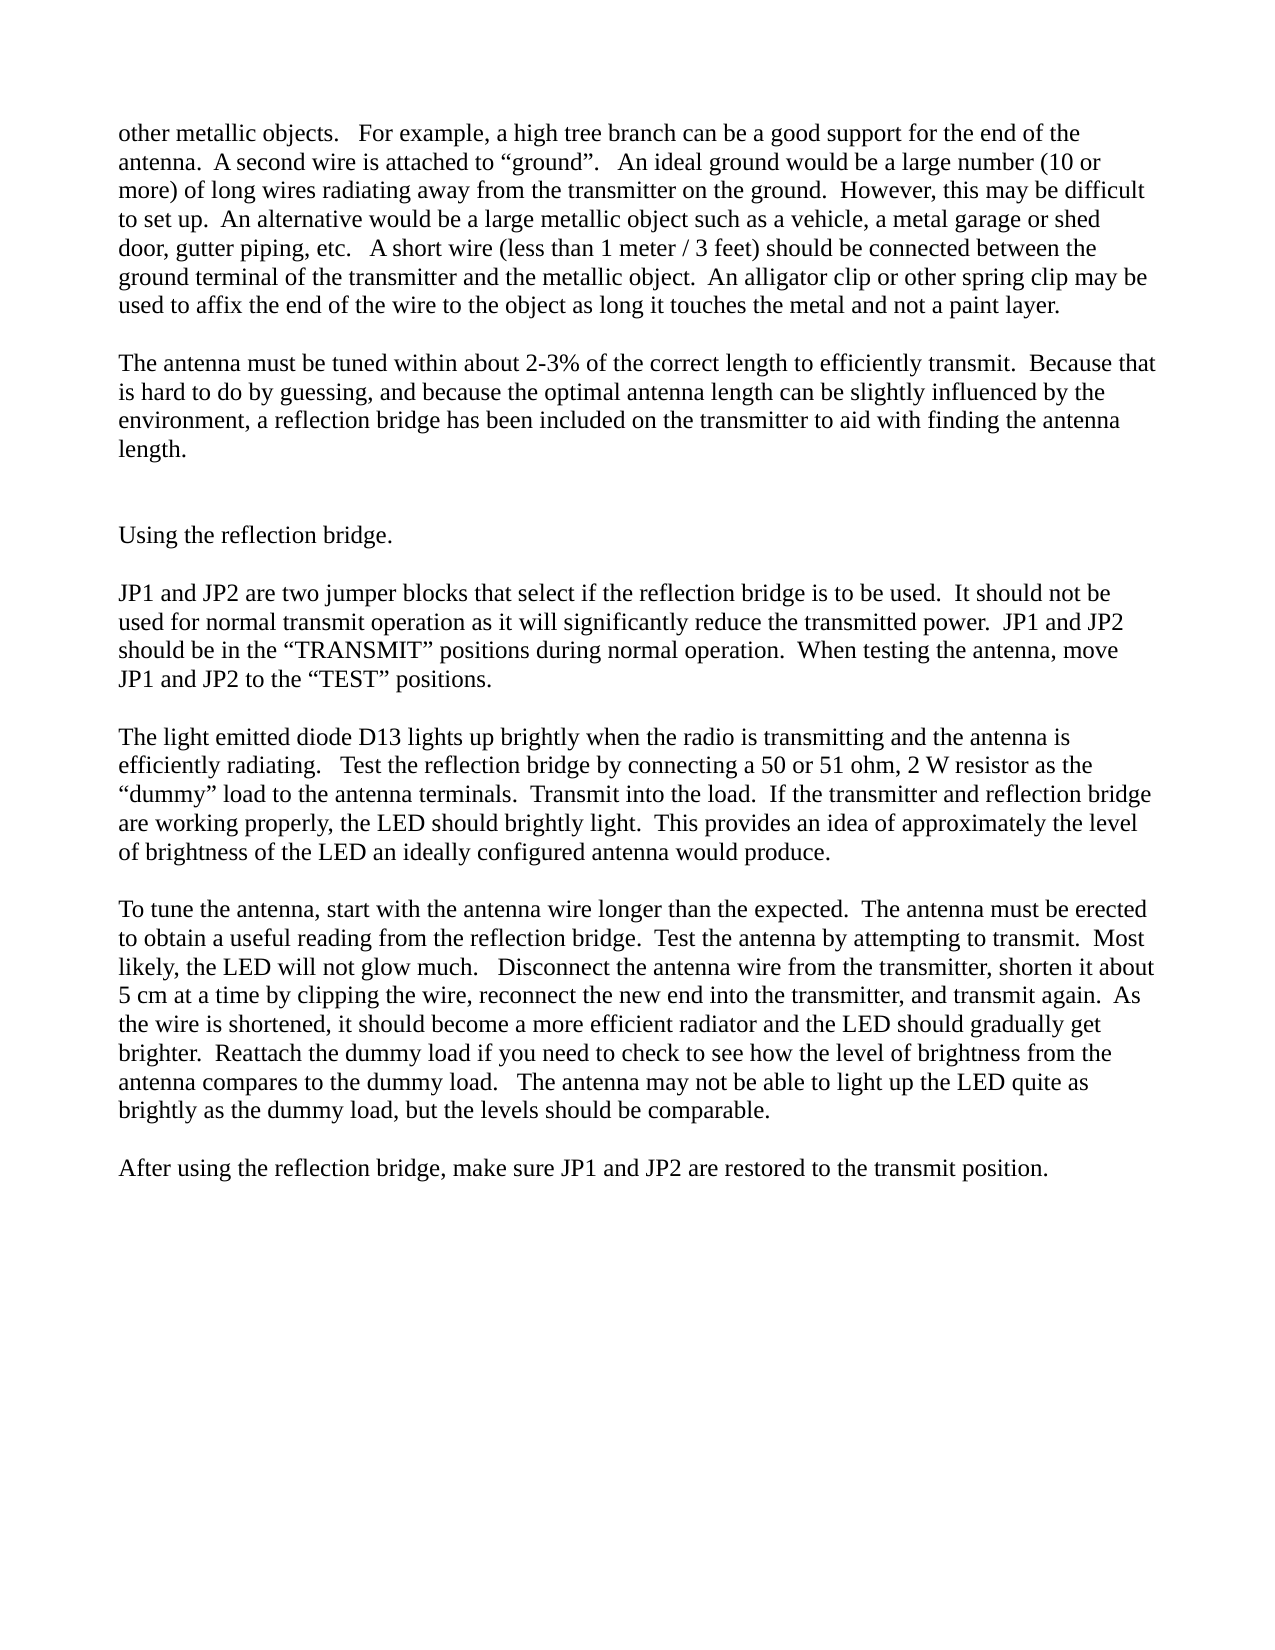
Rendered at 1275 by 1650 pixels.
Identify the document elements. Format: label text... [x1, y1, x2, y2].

text After using the reflection bridge, make sure JP1 and JP2 are restored to the transmit position. [118, 1153, 1157, 1182]
text The antenna must be tuned within about 2-3% of the correct length to efficiently transmit. Because that is hard to do by guessing, and because the optimal antenna length can be slightly influenced by the environment, a reflection bridge has been included on the transmitter to aid with finding the antenna length. [118, 348, 1157, 463]
text other metallic objects. For example, a high tree branch can be a good support for the end of the antenna. A second wire is attached to “ground”. An ideal ground would be a large number (10 or more) of long wires radiating away from the transmitter on the ground. However, this may be difficult to set up. An alternative would be a large metallic object such as a vehicle, a metal garage or shed door, gutter piping, etc. A short wire (less than 1 meter / 3 feet) should be connected between the ground terminal of the transmitter and the metallic object. An alligator clip or other spring clip may be used to affix the end of the wire to the object as long it touches the metal and not a paint layer. [118, 118, 1157, 319]
text To tune the antenna, start with the antenna wire longer than the expected. The antenna must be erected to obtain a useful reading from the reflection bridge. Test the antenna by attempting to transmit. Most likely, the LED will not glow much. Disconnect the antenna wire from the transmitter, shorten it about 5 cm at a time by clipping the wire, reconnect the new end into the transmitter, and transmit again. As the wire is shortened, it should become a more efficient radiator and the LED should gradually get brighter. Reattach the dummy load if you need to check to see how the level of brightness from the antenna compares to the dummy load. The antenna may not be able to light up the LED quite as brightly as the dummy load, but the levels should be comparable. [118, 894, 1157, 1124]
text JP1 and JP2 are two jumper blocks that select if the reflection bridge is to be used. It should not be used for normal transmit operation as it will significantly reduce the transmitted power. JP1 and JP2 should be in the “TRANSMIT” positions during normal operation. When testing the antenna, move JP1 and JP2 to the “TEST” positions. [118, 578, 1157, 693]
text Using the reflection bridge. [118, 521, 1157, 549]
text The light emitted diode D13 lights up brightly when the radio is transmitting and the antenna is efficiently radiating. Test the reflection bridge by connecting a 50 or 51 ohm, 2 W resistor as the “dummy” load to the antenna terminals. Transmit into the load. If the transmitter and reflection bridge are working properly, the LED should brightly light. This provides an idea of approximately the level of brightness of the LED an ideally configured antenna would produce. [118, 722, 1157, 866]
